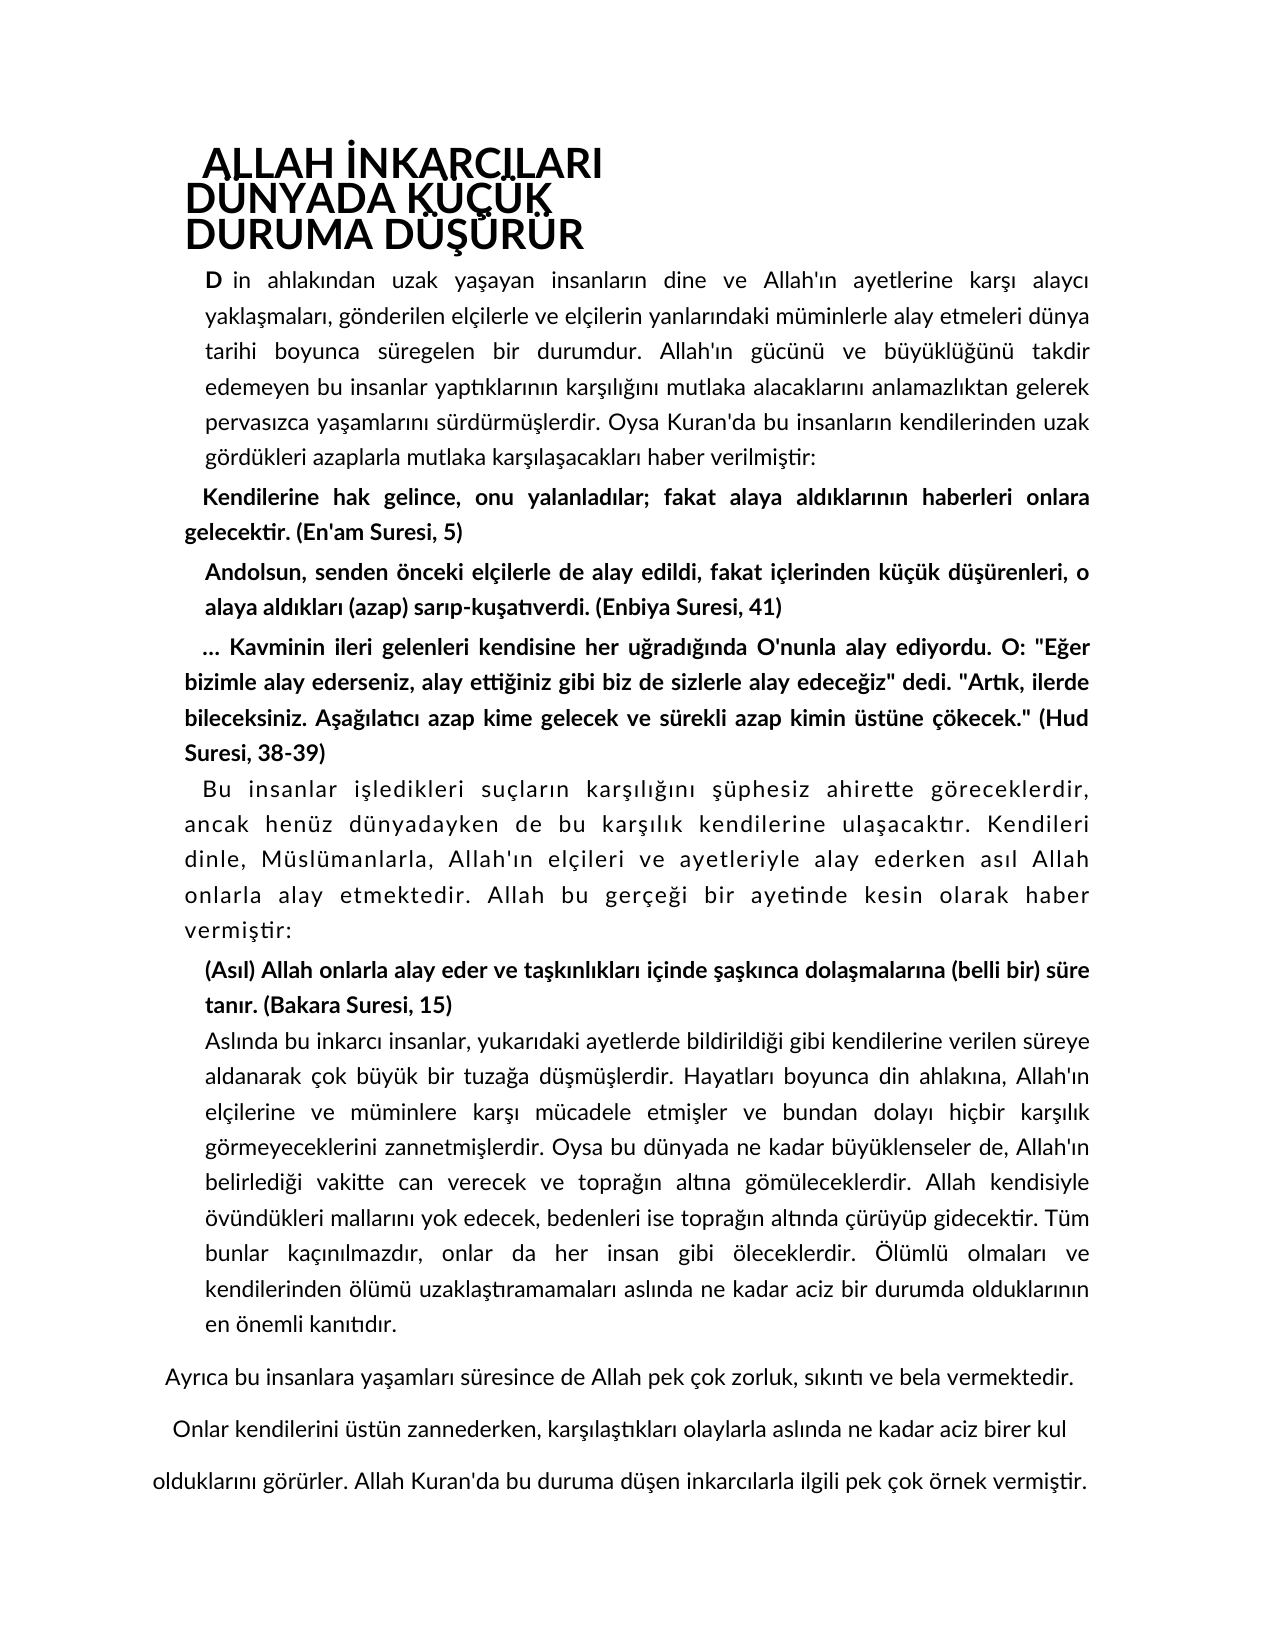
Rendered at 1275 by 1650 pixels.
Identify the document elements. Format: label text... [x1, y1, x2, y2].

text Kendilerine hak gelince, onu yalanladılar; fakat alaya aldıklarının haberleri onlara gelecektir. (En'am Suresi, 5) [184, 477, 1091, 548]
text (Asıl) Allah onlarla alay eder ve taşkınlıkları içinde şaşkınca dolaşmalarına (belli bir) süre tanır. (Bakara Suresi, 15) [205, 950, 1091, 1021]
text Din ahlakından uzak yaşayan insanların dine ve Allah'ın ayetlerine karşı alaycı yaklaşmaları, gönderilen elçilerle ve elçilerin yanlarındaki müminlerle alay etmeleri dünya tarihi boyunca süregelen bir durumdur. Allah'ın gücünü ve büyüklüğünü takdir edemeyen bu insanlar yaptıklarının karşılığını mutlaka alacaklarını anlamazlıktan gelerek pervasızca yaşamlarını sürdürmüşlerdir. Oysa Kuran'da bu insanların kendilerinden uzak gördükleri azaplarla mutlaka karşılaşacakları haber verilmiştir: [205, 260, 1091, 473]
text Ayrıca bu insanlara yaşamları süresince de Allah pek çok zorluk, sıkıntı ve bela vermektedir. Onlar kendilerini üstün zannederken, karşılaştıkları olaylarla aslında ne kadar aciz birer kul olduklarını görürler. Allah Kuran'da bu duruma düşen inkarcılarla ilgili pek çok örnek vermiştir. [149, 1344, 1091, 1500]
text ALLAH İNKARCILARI DÜNYADA KÜÇÜK DURUMA DÜŞÜRÜR [184, 150, 1091, 256]
text Andolsun, senden önceki elçilerle de alay edildi, fakat içlerinden küçük düşürenleri, o alaya aldıkları (azap) sarıp-kuşatıverdi. (Enbiya Suresi, 41) [205, 552, 1091, 623]
text … Kavminin ileri gelenleri kendisine her uğradığında O'nunla alay ediyordu. O: "Eğer bizimle alay ederseniz, alay ettiğiniz gibi biz de sizlerle alay edeceğiz" dedi. "Artık, ilerde bileceksiniz. Aşağılatıcı azap kime gelecek ve sürekli azap kimin üstüne çökecek." (Hud Suresi, 38-39) [184, 627, 1091, 769]
text Aslında bu inkarcı insanlar, yukarıdaki ayetlerde bildirildiği gibi kendilerine verilen süreye aldanarak çok büyük bir tuzağa düşmüşlerdir. Hayatları boyunca din ahlakına, Allah'ın elçilerine ve müminlere karşı mücadele etmişler ve bundan dolayı hiçbir karşılık görmeyeceklerini zannetmişlerdir. Oysa bu dünyada ne kadar büyüklenseler de, Allah'ın belirlediği vakitte can verecek ve toprağın altına gömüleceklerdir. Allah kendisiyle övündükleri mallarını yok edecek, bedenleri ise toprağın altında çürüyüp gidecektir. Tüm bunlar kaçınılmazdır, onlar da her insan gibi öleceklerdir. Ölümlü olmaları ve kendilerinden ölümü uzaklaştıramamaları aslında ne kadar aciz bir durumda olduklarının en önemli kanıtıdır. [205, 1021, 1091, 1339]
text Bu insanlar işledikleri suçların karşılığını şüphesiz ahirette göreceklerdir, ancak henüz dünyadayken de bu karşılık kendilerine ulaşacaktır. Kendileri dinle, Müslümanlarla, Allah'ın elçileri ve ayetleriyle alay ederken asıl Allah onlarla alay etmektedir. Allah bu gerçeği bir ayetinde kesin olarak haber vermiştir: [184, 769, 1091, 946]
